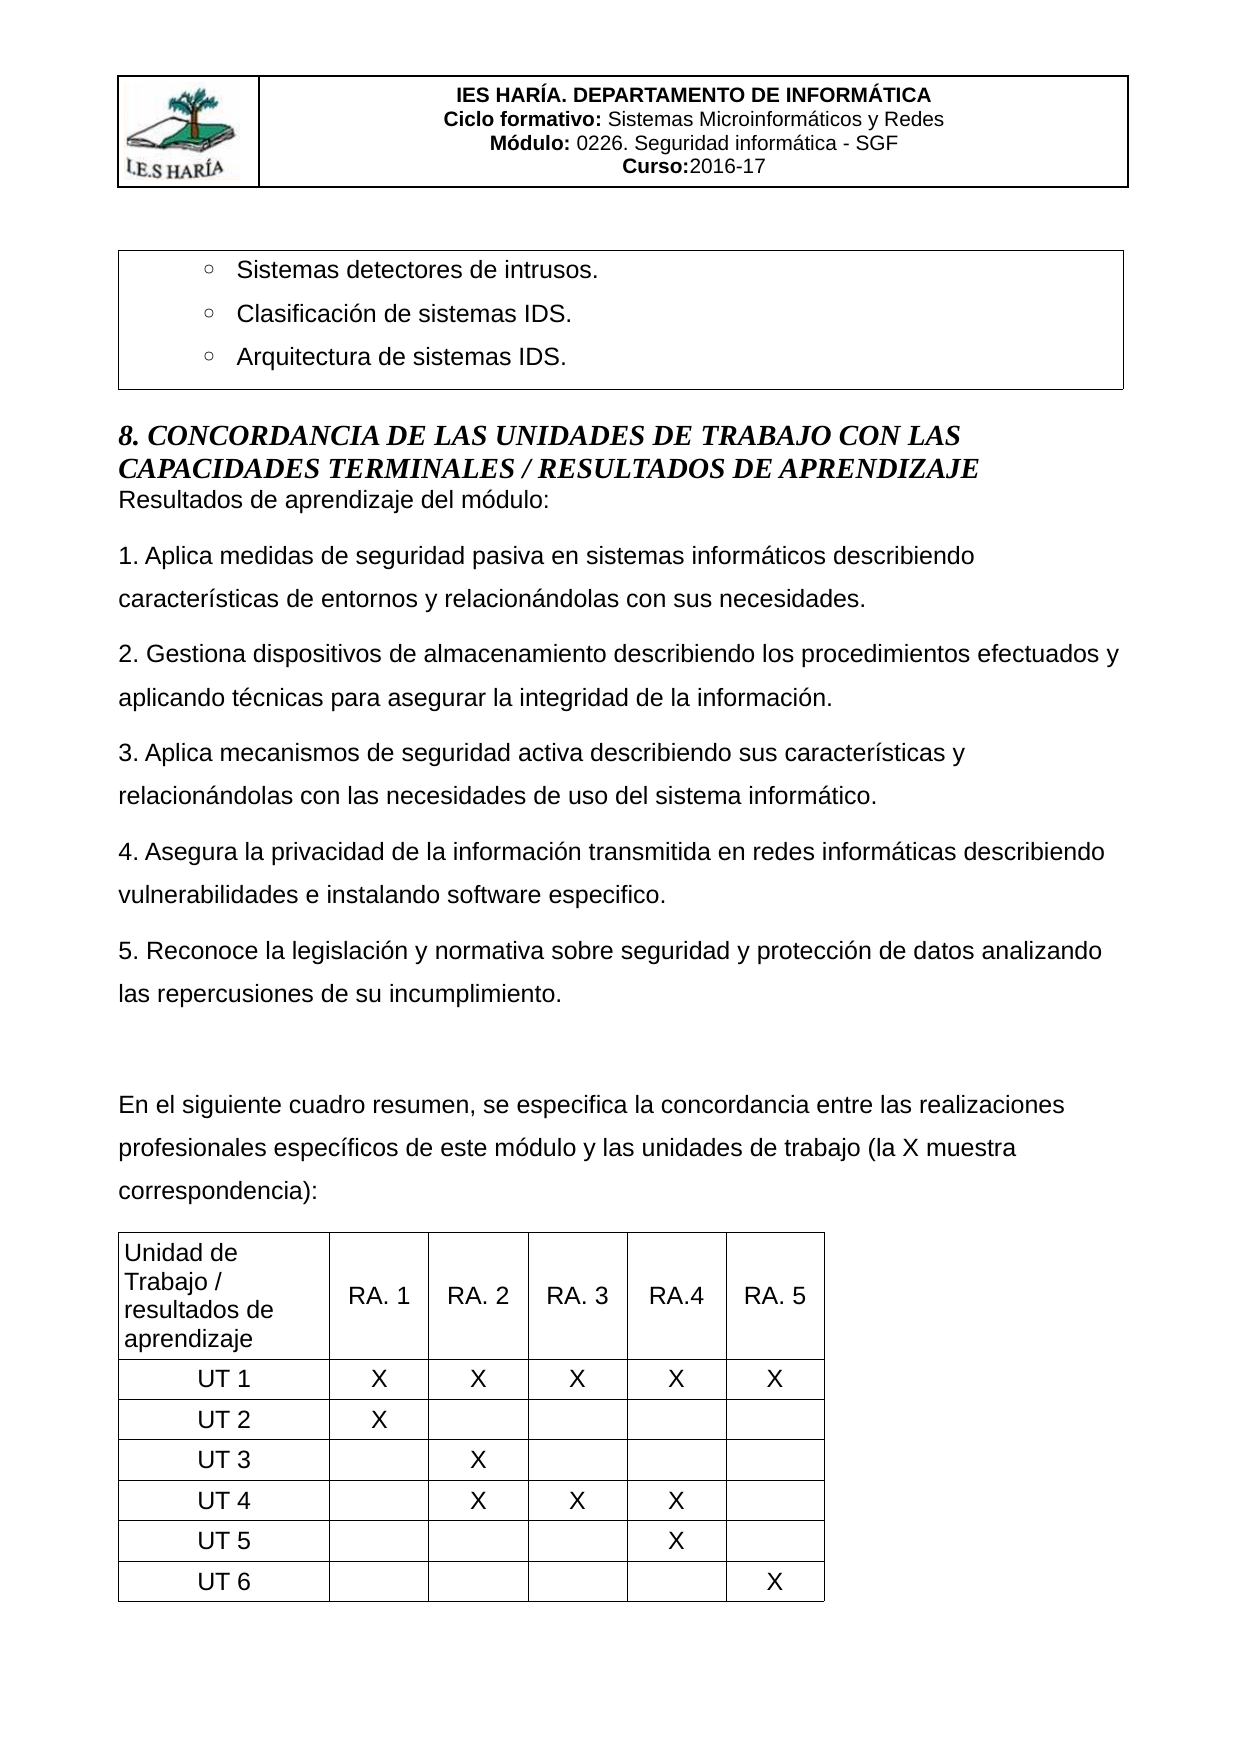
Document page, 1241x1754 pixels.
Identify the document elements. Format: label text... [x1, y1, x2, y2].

table_cell X [429, 1360, 528, 1399]
table_header Unidad de Trabajo / resultados de aprendizaje [119, 1233, 329, 1358]
table_cell UT 2 [119, 1400, 329, 1439]
text 4. Asegura la privacidad de la información transmitida en redes informáticas describiendo vulnerabilidades e instalando software especifico. [118, 837, 1122, 909]
table_cell [727, 1521, 824, 1561]
table_cell X [727, 1562, 824, 1601]
table_header RA. 1 [330, 1233, 428, 1358]
table_cell X [330, 1360, 428, 1399]
table_header RA. 2 [429, 1233, 528, 1358]
table_cell X [628, 1521, 726, 1561]
picture [123, 82, 241, 180]
table_cell X [330, 1400, 428, 1439]
table_cell UT 5 [119, 1521, 329, 1561]
table_cell [727, 1400, 824, 1439]
table_header RA.4 [628, 1233, 726, 1358]
table_cell UT 1 [119, 1360, 329, 1399]
subtitle 8. CONCORDANCIA DE LAS UNIDADES DE TRABAJO CON LAS CAPACIDADES TERMINALES / RESULTADOS DE APRENDIZAJE [118, 418, 1122, 485]
table_cell [529, 1400, 627, 1439]
table_header RA. 3 [529, 1233, 627, 1358]
text Resultados de aprendizaje del módulo: [118, 485, 1122, 514]
table_cell [330, 1481, 428, 1520]
table_cell X [429, 1481, 528, 1520]
table_cell [429, 1562, 528, 1601]
table_cell [330, 1521, 428, 1561]
text 5. Reconoce la legislación y normativa sobre seguridad y protección de datos analizando las repercusiones de su incumplimiento. [118, 936, 1122, 1007]
table_cell UT 6 [119, 1562, 329, 1601]
table_cell X [529, 1360, 627, 1399]
table_cell [529, 1440, 627, 1480]
table_cell X [628, 1360, 726, 1399]
table_cell [429, 1521, 528, 1561]
text 3. Aplica mecanismos de seguridad activa describiendo sus características y relacionándolas con las necesidades de uso del sistema informático. [118, 738, 1122, 810]
table_cell [628, 1562, 726, 1601]
table_cell UT 3 [119, 1440, 329, 1480]
table_header RA. 5 [727, 1233, 824, 1358]
table_cell UT 4 [119, 1481, 329, 1520]
text En el siguiente cuadro resumen, se especifica la concordancia entre las realizaciones profesionales específicos de este módulo y las unidades de trabajo (la X muestra correspondencia): [118, 1090, 1122, 1205]
table_cell [330, 1440, 428, 1480]
text 2. Gestiona dispositivos de almacenamiento describiendo los procedimientos efectuados y aplicando técnicas para asegurar la integridad de la información. [118, 639, 1122, 711]
table_cell [330, 1562, 428, 1601]
table_cell Cortafuegos o Firewall. Tipos de Cortafuegos. Arquitecturas de firewall. Proxy. Funcionamiento y características. Proxy web y Proxy Caché. Proxy en Windows. Proxy en Windows. Wingate. Proxy en Windows. Free proxy. Proxy en Linux. Proxy en Linux. Listas de Control de acceso. Proxy en Linux. Opciones avanzadas. IDS Sistemas detectores de intrusos. Sistemas detectores de intrusos. Clasificación de sistemas IDS. Arquitectura de sistemas IDS. [119, 251, 1123, 389]
text 1. Aplica medidas de seguridad pasiva en sistemas informáticos describiendo características de entornos y relacionándolas con sus necesidades. [118, 541, 1122, 612]
table_cell X [429, 1440, 528, 1480]
table_cell [628, 1400, 726, 1439]
table_cell X [628, 1481, 726, 1520]
table_cell [429, 1400, 528, 1439]
table_cell [529, 1562, 627, 1601]
table_cell [628, 1440, 726, 1480]
table_cell X [529, 1481, 627, 1520]
table_cell [727, 1440, 824, 1480]
table_cell [529, 1521, 627, 1561]
table_cell [727, 1481, 824, 1520]
table_cell X [727, 1360, 824, 1399]
